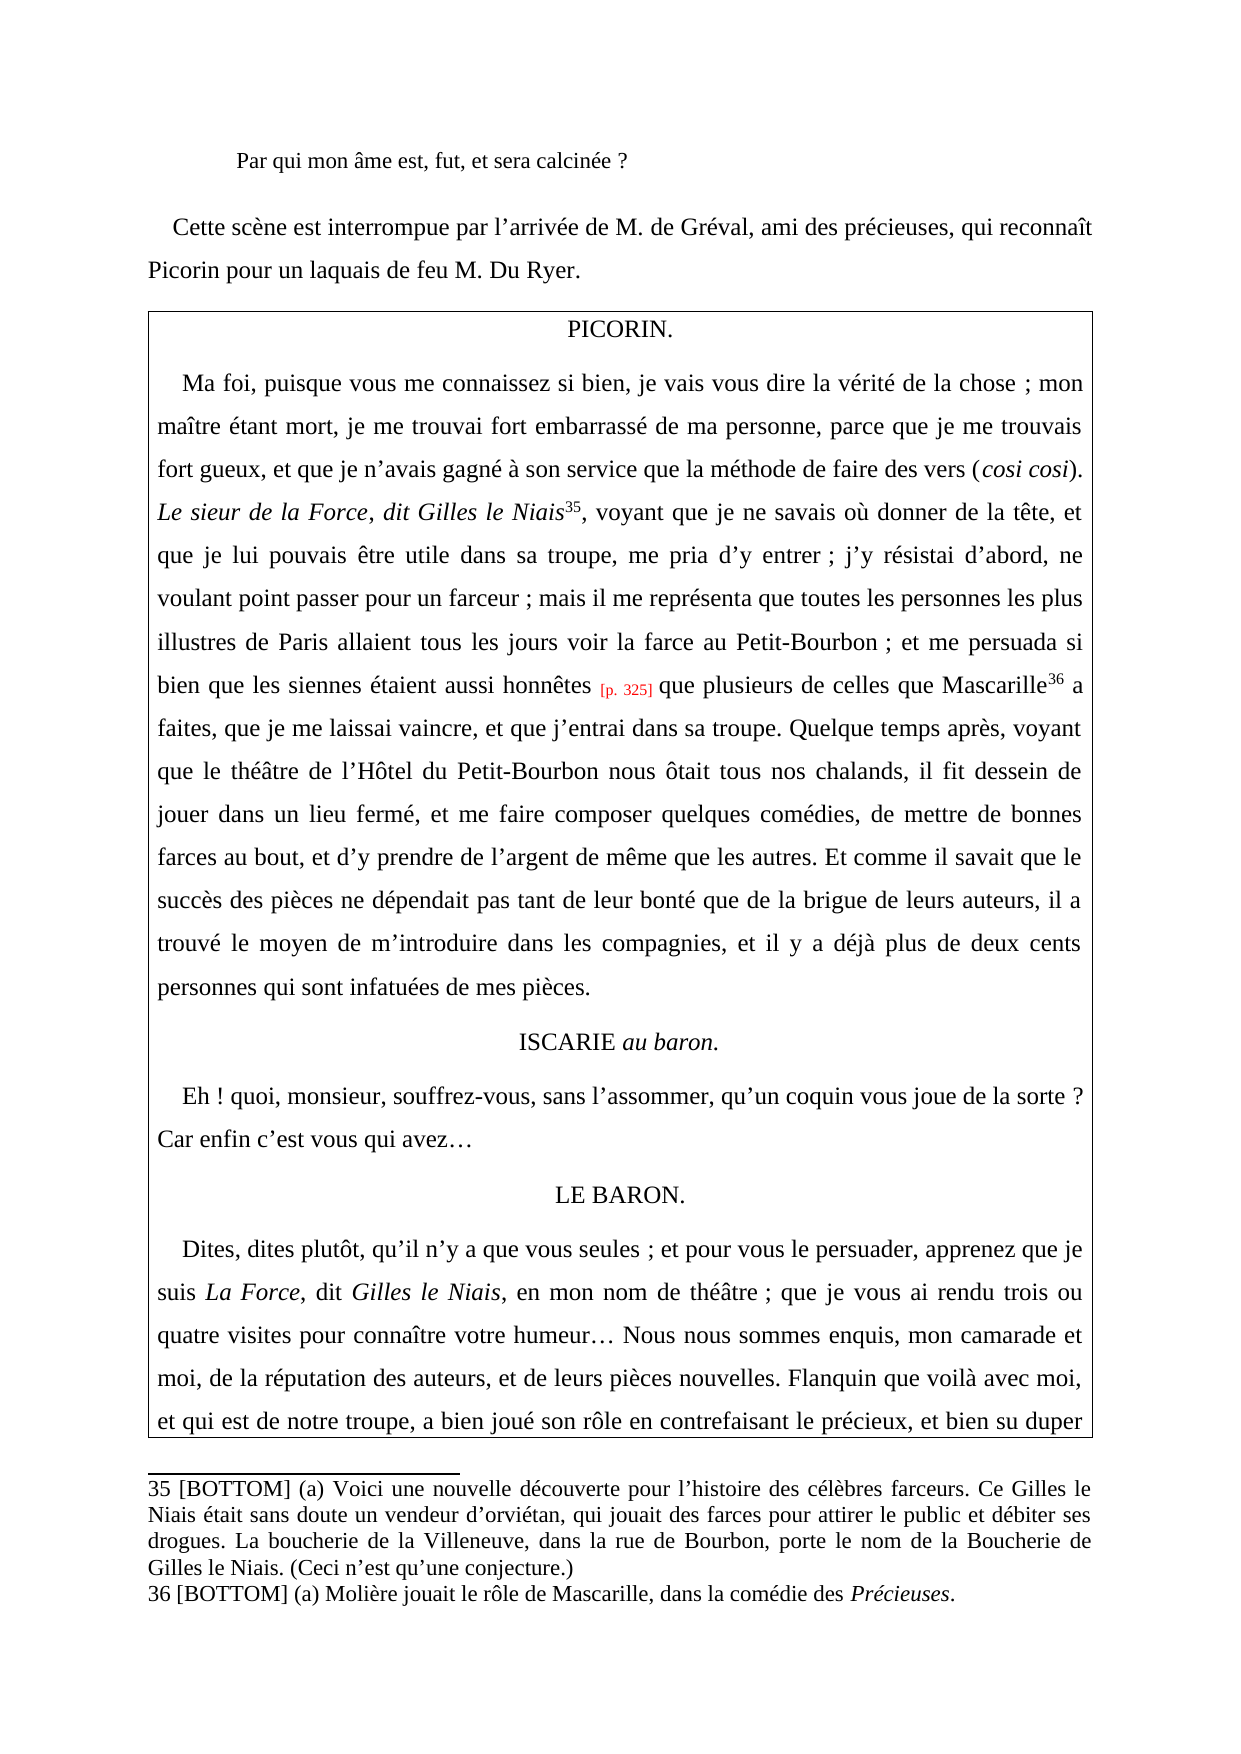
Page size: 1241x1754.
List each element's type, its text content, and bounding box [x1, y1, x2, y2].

text [BOTTOM] (a) Molière jouait le rôle de Mascarille, dans la comédie des Précieuses. [148, 1580, 1093, 1606]
text PICORIN. [149, 312, 1092, 343]
text Ma foi, puisque vous me connaissez si bien, je vais vous dire la vérité de la chose ; mon maître étant mort, je me trouvai fort embarrassé de ma personne, parce que je me trouvais fort gueux, et que je n’avais gagné à son service que la méthode de faire des vers (cosi cosi). Le sieur de la Force, dit Gilles le Niais, voyant que je ne savais où donner de la tête, et que je lui pouvais être utile dans sa troupe, me pria d’y entrer ; j’y résistai d’abord, ne voulant point passer pour un farceur ; mais il me représenta que toutes les personnes les plus illustres de Paris allaient tous les jours voir la farce au Petit-Bourbon ; et me persuada si bien que les siennes étaient aussi honnêtes [p. 325] que plusieurs de celles que Mascarille a faites, que je me laissai vaincre, et que j’entrai dans sa troupe. Quelque temps après, voyant que le théâtre de l’Hôtel du Petit-Bourbon nous ôtait tous nos chalands, il fit dessein de jouer dans un lieu fermé, et me faire composer quelques comédies, de mettre de bonnes farces au bout, et d’y prendre de l’argent de même que les autres. Et comme il savait que le succès des pièces ne dépendait pas tant de leur bonté que de la brigue de leurs auteurs, il a trouvé le moyen de m’introduire dans les compagnies, et il y a déjà plus de deux cents personnes qui sont infatuées de mes pièces. [149, 365, 1092, 1000]
text Par qui mon âme est, fut, et sera calcinée ? [236, 148, 1093, 174]
text Cette scène est interrompue par l’arrivée de M. de Gréval, ami des précieuses, qui reconnaît Picorin pour un laquais de feu M. Du Ryer. [148, 212, 1093, 284]
text LE BARON. [149, 1177, 1092, 1208]
text Dites, dites plutôt, qu’il n’y a que vous seules ; et pour vous le persuader, apprenez que je suis La Force, dit Gilles le Niais, en mon nom de théâtre ; que je vous ai rendu trois ou quatre visites pour connaître votre humeur… Nous nous sommes enquis, mon camarade et moi, de la réputation des auteurs, et de leurs pièces nouvelles. Flanquin que voilà avec moi, et qui est de notre troupe, a bien joué son rôle en contrefaisant le précieux, et bien su duper [149, 1231, 1092, 1437]
text Eh ! quoi, monsieur, souffrez-vous, sans l’assommer, qu’un coquin vous joue de la sorte ? Car enfin c’est vous qui avez… [149, 1078, 1092, 1153]
text [BOTTOM] (a) Voici une nouvelle découverte pour l’histoire des célèbres farceurs. Ce Gilles le Niais était sans doute un vendeur d’orviétan, qui jouait des farces pour attirer le public et débiter ses drogues. La boucherie de la Villeneuve, dans la rue de Bourbon, porte le nom de la Boucherie de Gilles le Niais. (Ceci n’est qu’une conjecture.) [148, 1474, 1093, 1580]
text ISCARIE au baron. [149, 1024, 1092, 1056]
